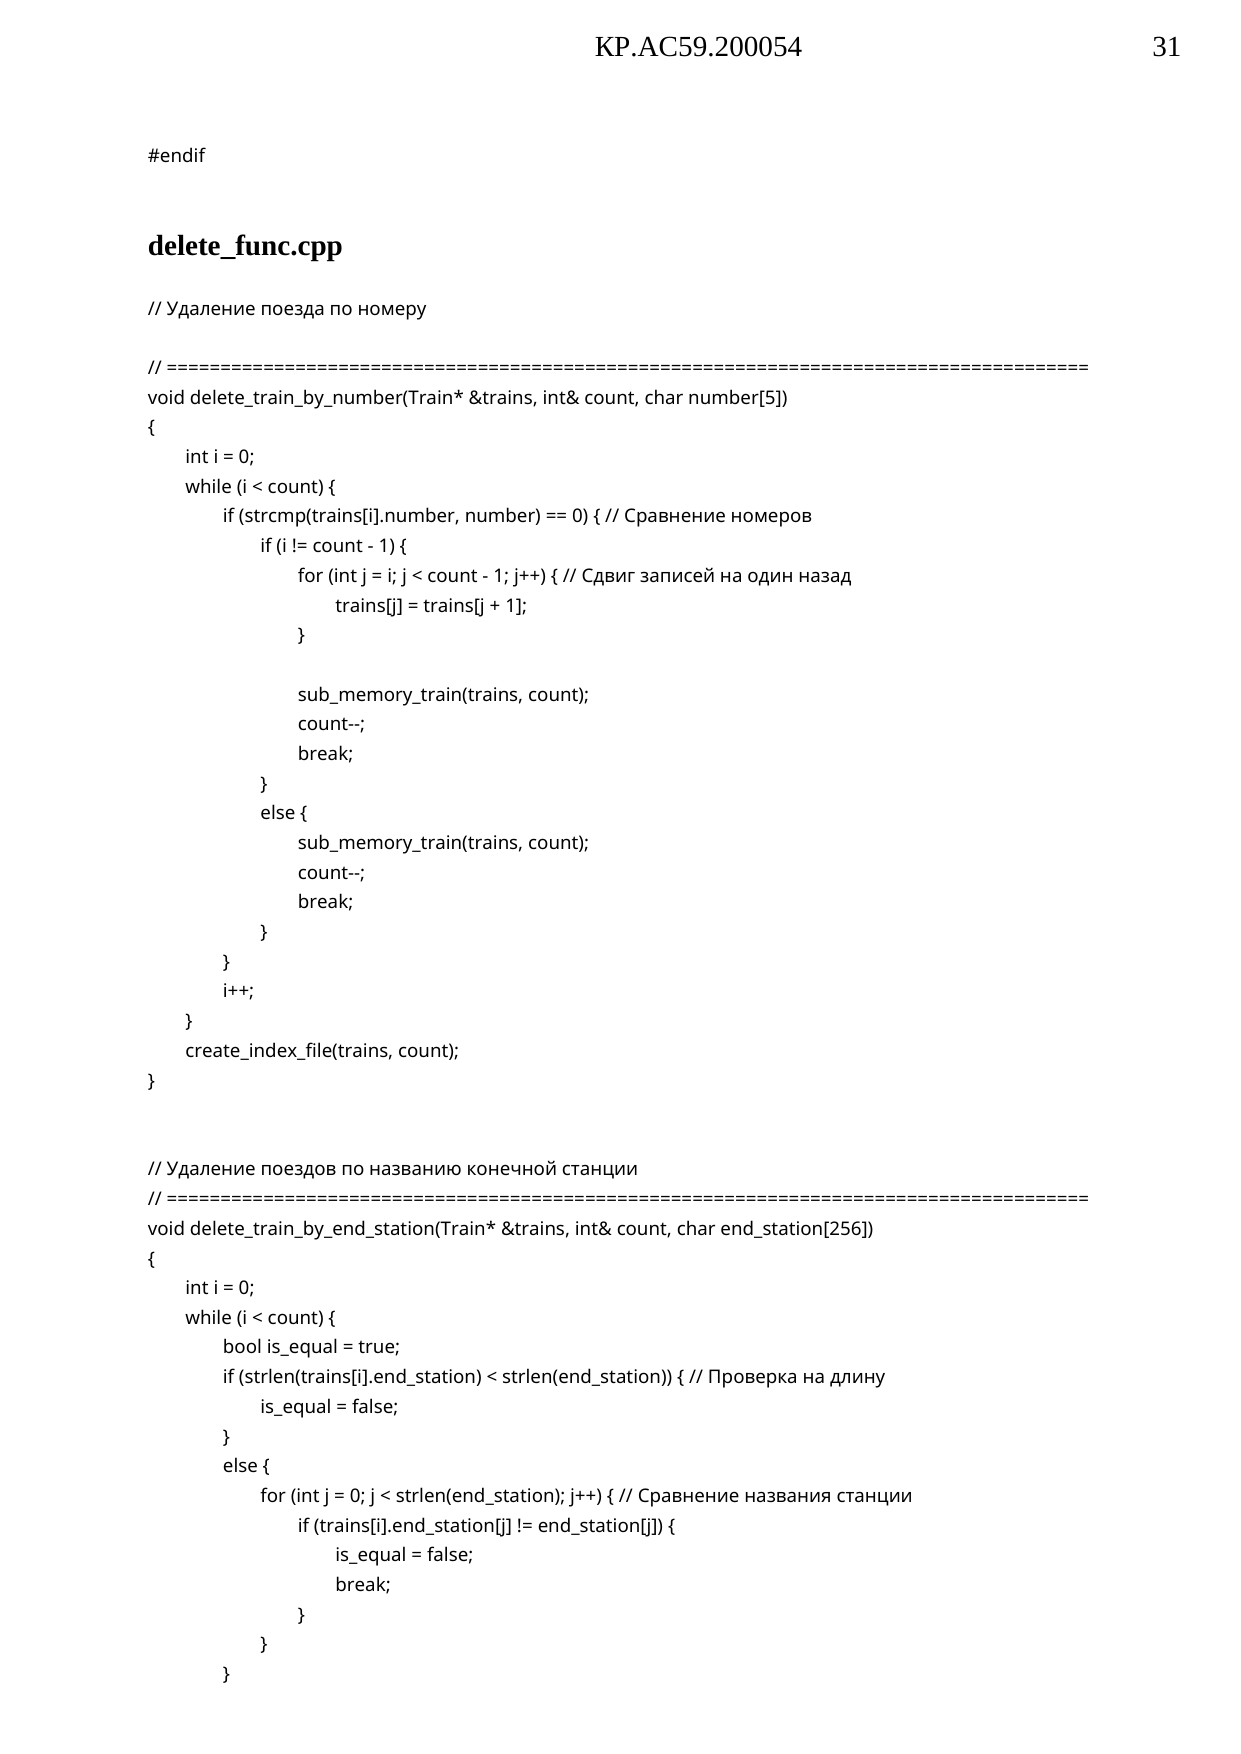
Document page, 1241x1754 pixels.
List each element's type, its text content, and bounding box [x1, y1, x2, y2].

list else { [223, 1448, 1181, 1478]
list int i = 0; [185, 1270, 1181, 1300]
list count--; [298, 855, 1181, 884]
list } [185, 1003, 1181, 1033]
list int i = 0; [185, 439, 1181, 469]
text // Удаление поездов по названию конечной станции [148, 1152, 1181, 1181]
text delete_func.cpp [148, 228, 1181, 262]
list trains[j] = trains[j + 1]; [335, 588, 1181, 617]
text #endif [148, 138, 1181, 167]
list } [223, 1656, 1181, 1686]
list } [223, 944, 1181, 974]
text void delete_train_by_number(Train* &trains, int& count, char number[5]) [148, 380, 1181, 409]
list for (int j = i; j < count - 1; j++) { // Сдвиг записей на один назад [298, 558, 1181, 588]
text // Удаление поезда по номеру [148, 291, 1181, 321]
list } [260, 1627, 1181, 1656]
list is_equal = false; [335, 1537, 1181, 1567]
text } [148, 1063, 1181, 1092]
list i++; [223, 974, 1181, 1003]
text // ====================================================================================== [148, 1181, 1181, 1211]
list } [298, 1597, 1181, 1627]
list while (i < count) { [185, 1300, 1181, 1330]
list sub_memory_train(trains, count); [298, 677, 1181, 706]
list bool is_equal = true; [223, 1330, 1181, 1359]
list break; [335, 1567, 1181, 1597]
list if (strcmp(trains[i].number, number) == 0) { // Сравнение номеров [223, 499, 1181, 528]
list } [223, 1419, 1181, 1448]
text // ====================================================================================== [148, 350, 1181, 380]
list for (int j = 0; j < strlen(end_station); j++) { // Сравнение названия станции [260, 1478, 1181, 1508]
text void delete_train_by_end_station(Train* &trains, int& count, char end_station[256]) [148, 1211, 1181, 1241]
list create_index_file(trains, count); [185, 1033, 1181, 1063]
list if (strlen(trains[i].end_station) < strlen(end_station)) { // Проверка на длину [223, 1359, 1181, 1389]
list if (trains[i].end_station[j] != end_station[j]) { [298, 1508, 1181, 1537]
list else { [260, 796, 1181, 825]
list break; [298, 884, 1181, 914]
list is_equal = false; [260, 1389, 1181, 1419]
list } [260, 914, 1181, 944]
list break; [298, 736, 1181, 766]
list count--; [298, 706, 1181, 736]
list } [298, 617, 1181, 647]
text { [148, 409, 1181, 439]
list while (i < count) { [185, 469, 1181, 499]
list if (i != count - 1) { [260, 528, 1181, 558]
list } [260, 766, 1181, 796]
list sub_memory_train(trains, count); [298, 825, 1181, 855]
text { [148, 1241, 1181, 1270]
